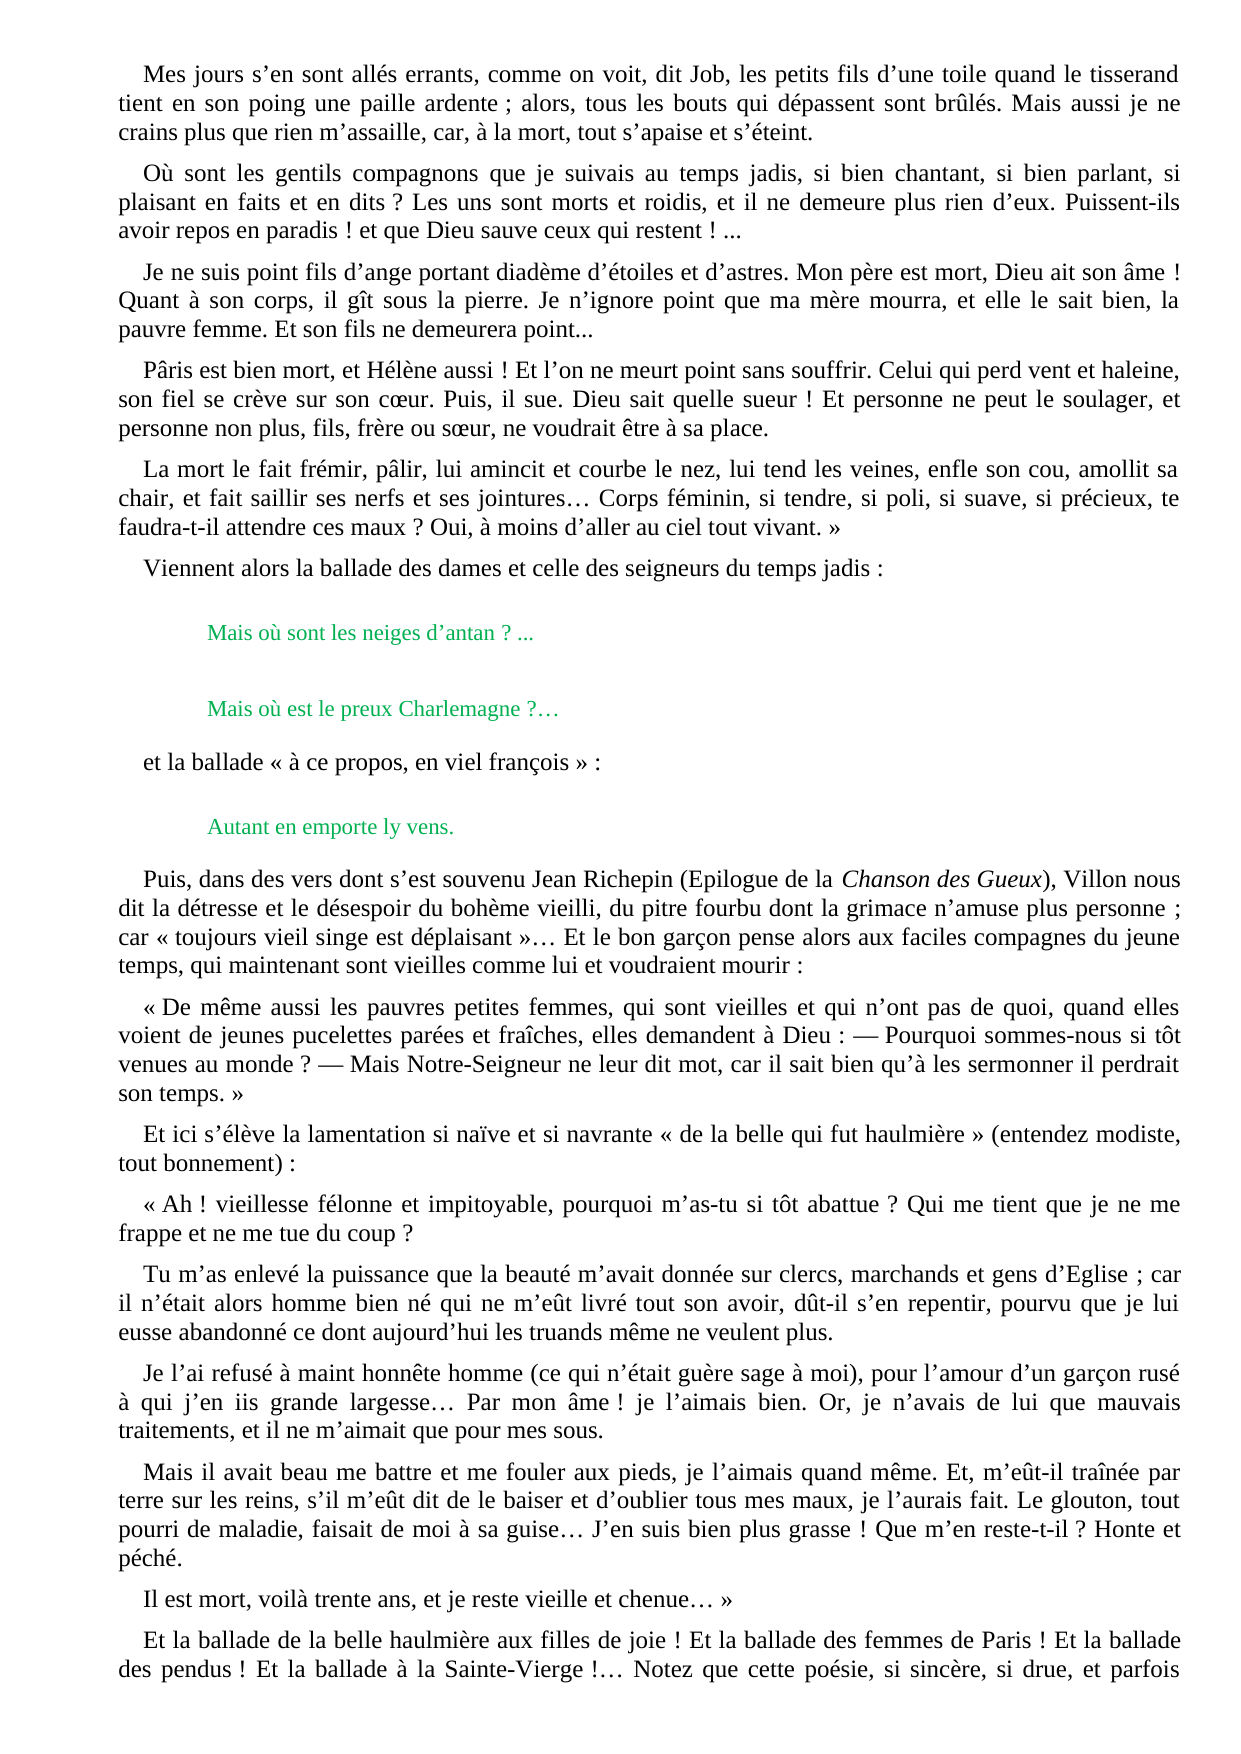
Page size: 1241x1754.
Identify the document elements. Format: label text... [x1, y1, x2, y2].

text Je l’ai refusé à maint honnête homme (ce qui n’était guère sage à moi), pour l’amour d’un garçon rusé à qui j’en iis grande largesse… Par mon âme ! je l’aimais bien. Or, je n’avais de lui que mauvais traitements, et il ne m’aimait que pour mes sous. [118, 1358, 1181, 1444]
text Et ici s’élève la lamentation si naïve et si navrante « de la belle qui fut haulmière » (entendez modiste, tout bonnement) : [118, 1119, 1181, 1177]
text Il est mort, voilà trente ans, et je reste vieille et chenue… » [118, 1584, 1181, 1613]
text Et la ballade de la belle haulmière aux filles de joie ! Et la ballade des femmes de Paris ! Et la ballade des pendus ! Et la ballade à la Sainte-Vierge !… Notez que cette poésie, si sincère, si drue, et parfois [118, 1626, 1181, 1683]
text Tu m’as enlevé la puissance que la beauté m’avait donnée sur clercs, marchands et gens d’Eglise ; car il n’était alors homme bien né qui ne m’eût livré tout son avoir, dût-il s’en repentir, pourvu que je lui eusse abandonné ce dont aujourd’hui les truands même ne veulent plus. [118, 1259, 1181, 1346]
text Viennent alors la ballade des dames et celle des seigneurs du temps jadis : [118, 553, 1181, 582]
text Puis, dans des vers dont s’est souvenu Jean Richepin (Epilogue de la Chanson des Gueux), Villon nous dit la détresse et le désespoir du bohème vieilli, du pitre fourbu dont la grimace n’amuse plus personne ; car « toujours vieil singe est déplaisant »… Et le bon garçon pense alors aux faciles compagnes du jeune temps, qui maintenant sont vieilles comme lui et voudraient mourir : [118, 864, 1181, 979]
text et la ballade « à ce propos, en viel françois » : [118, 747, 1181, 776]
text Mais où est le preux Charlemagne ?… [207, 695, 1181, 722]
text Mais où sont les neiges d’antan ? ... [207, 619, 1181, 645]
text Autant en emporte ly vens. [207, 813, 1181, 839]
text « De même aussi les pauvres petites femmes, qui sont vieilles et qui n’ont pas de quoi, quand elles voient de jeunes pucelettes parées et fraîches, elles demandent à Dieu : — Pourquoi sommes-nous si tôt venues au monde ? — Mais Notre-Seigneur ne leur dit mot, car il sait bien qu’à les sermonner il perdrait son temps. » [118, 992, 1181, 1107]
text Pâris est bien mort, et Hélène aussi ! Et l’on ne meurt point sans souffrir. Celui qui perd vent et haleine, son fiel se crève sur son cœur. Puis, il sue. Dieu sait quelle sueur ! Et personne ne peut le soulager, et personne non plus, fils, frère ou sœur, ne voudrait être à sa place. [118, 355, 1181, 442]
text Où sont les gentils compagnons que je suivais au temps jadis, si bien chantant, si bien parlant, si plaisant en faits et en dits ? Les uns sont morts et roidis, et il ne demeure plus rien d’eux. Puissent-ils avoir repos en paradis ! et que Dieu sauve ceux qui restent ! ... [118, 158, 1181, 244]
text Mes jours s’en sont allés errants, comme on voit, dit Job, les petits fils d’une toile quand le tisserand tient en son poing une paille ardente ; alors, tous les bouts qui dépassent sont brûlés. Mais aussi je ne crains plus que rien m’assaille, car, à la mort, tout s’apaise et s’éteint. [118, 59, 1181, 145]
text La mort le fait frémir, pâlir, lui amincit et courbe le nez, lui tend les veines, enfle son cou, amollit sa chair, et fait saillir ses nerfs et ses jointures… Corps féminin, si tendre, si poli, si suave, si précieux, te faudra-t-il attendre ces maux ? Oui, à moins d’aller au ciel tout vivant. » [118, 454, 1181, 540]
text Mais il avait beau me battre et me fouler aux pieds, je l’aimais quand même. Et, m’eût-il traînée par terre sur les reins, s’il m’eût dit de le baiser et d’oublier tous mes maux, je l’aurais fait. Le glouton, tout pourri de maladie, faisait de moi à sa guise… J’en suis bien plus grasse ! Que m’en reste-t-il ? Honte et péché. [118, 1457, 1181, 1572]
text « Ah ! vieillesse félonne et impitoyable, pourquoi m’as-tu si tôt abattue ? Qui me tient que je ne me frappe et ne me tue du coup ? [118, 1189, 1181, 1247]
text Je ne suis point fils d’ange portant diadème d’étoiles et d’astres. Mon père est mort, Dieu ait son âme ! Quant à son corps, il gît sous la pierre. Je n’ignore point que ma mère mourra, et elle le sait bien, la pauvre femme. Et son fils ne demeurera point... [118, 257, 1181, 343]
